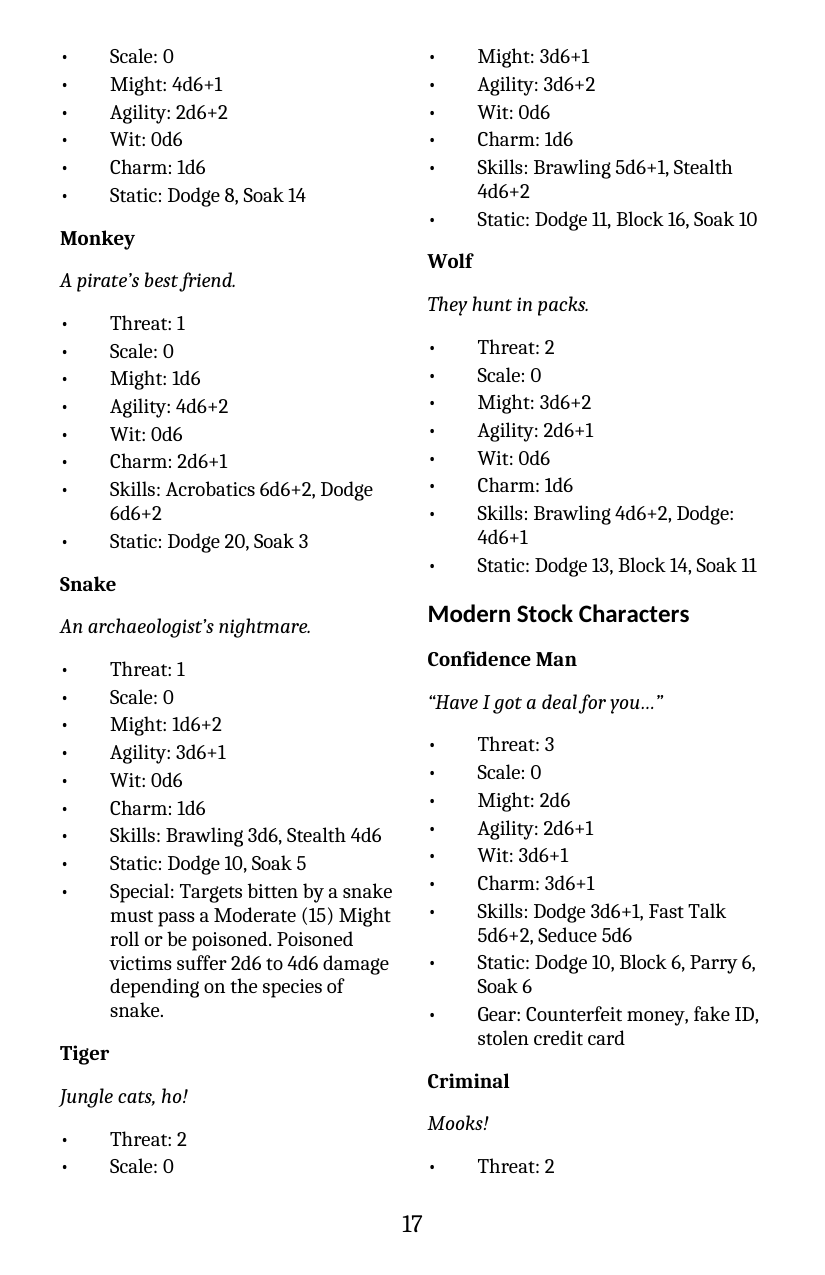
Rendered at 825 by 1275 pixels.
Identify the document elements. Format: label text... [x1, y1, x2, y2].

list Charm: 1d6 [427, 128, 765, 152]
list Threat: 1 [60, 312, 397, 336]
list Skills: Brawling 5d6+1, Stealth 4d6+2 [427, 156, 765, 204]
list Wit: 0d6 [427, 100, 765, 124]
text Tiger [60, 1042, 397, 1066]
list Threat: 2 [427, 336, 765, 359]
text Mooks! [427, 1112, 765, 1136]
list Gear: Counterfeit money, fake ID, stolen credit card [427, 1003, 765, 1051]
list Static: Dodge 13, Block 14, Soak 11 [427, 553, 765, 577]
list Skills: Brawling 4d6+2, Dodge: 4d6+1 [427, 502, 765, 550]
text An archaeologist’s nightmare. [60, 615, 397, 639]
text Wolf [427, 250, 765, 274]
list Charm: 1d6 [427, 474, 765, 498]
list Might: 1d6 [60, 367, 397, 391]
list Threat: 1 [60, 658, 397, 682]
list Skills: Brawling 3d6, Stealth 4d6 [60, 824, 397, 848]
list Charm: 1d6 [60, 156, 397, 180]
text “Have I got a deal for you…” [427, 690, 765, 714]
list Agility: 2d6+1 [427, 419, 765, 443]
list Static: Dodge 11, Block 16, Soak 10 [427, 207, 765, 231]
list Might: 3d6+1 [427, 45, 765, 69]
list Wit: 3d6+1 [427, 844, 765, 868]
list Might: 3d6+2 [427, 391, 765, 415]
text Monkey [60, 226, 397, 250]
list Scale: 0 [427, 761, 765, 785]
list Scale: 0 [60, 339, 397, 363]
list Static: Dodge 10, Soak 5 [60, 852, 397, 876]
list Agility: 3d6+1 [60, 741, 397, 765]
list Skills: Acrobatics 6d6+2, Dodge 6d6+2 [60, 478, 397, 526]
list Wit: 0d6 [60, 768, 397, 792]
list Wit: 0d6 [427, 446, 765, 470]
list Skills: Dodge 3d6+1, Fast Talk 5d6+2, Seduce 5d6 [427, 899, 765, 947]
list Static: Dodge 10, Block 6, Parry 6, Soak 6 [427, 951, 765, 999]
list Special: Targets bitten by a snake must pass a Moderate (15) Might roll or be poisoned. Poisoned victims suffer 2d6 to 4d6 damage depending on the species of snake. [60, 879, 397, 1023]
list Threat: 2 [60, 1127, 397, 1151]
text They hunt in packs. [427, 293, 765, 317]
list Might: 1d6+2 [60, 713, 397, 737]
list Static: Dodge 8, Soak 14 [60, 183, 397, 207]
list Scale: 0 [60, 45, 397, 69]
list Charm: 1d6 [60, 796, 397, 820]
list Wit: 0d6 [60, 128, 397, 152]
list Agility: 3d6+2 [427, 73, 765, 97]
subtitle Modern Stock Characters [427, 598, 765, 629]
text Snake [60, 572, 397, 596]
list Charm: 3d6+1 [427, 872, 765, 896]
list Agility: 2d6+1 [427, 816, 765, 840]
list Scale: 0 [60, 1155, 397, 1179]
text Criminal [427, 1069, 765, 1093]
list Threat: 2 [427, 1155, 765, 1179]
list Threat: 3 [427, 733, 765, 757]
list Charm: 2d6+1 [60, 450, 397, 474]
list Might: 4d6+1 [60, 73, 397, 97]
text Confidence Man [427, 648, 765, 672]
text A pirate’s best friend. [60, 269, 397, 293]
list Might: 2d6 [427, 788, 765, 812]
text Jungle cats, ho! [60, 1084, 397, 1108]
list Scale: 0 [60, 685, 397, 709]
list Static: Dodge 20, Soak 3 [60, 529, 397, 553]
list Wit: 0d6 [60, 422, 397, 446]
list Agility: 2d6+2 [60, 100, 397, 124]
list Agility: 4d6+2 [60, 395, 397, 419]
list Scale: 0 [427, 363, 765, 387]
